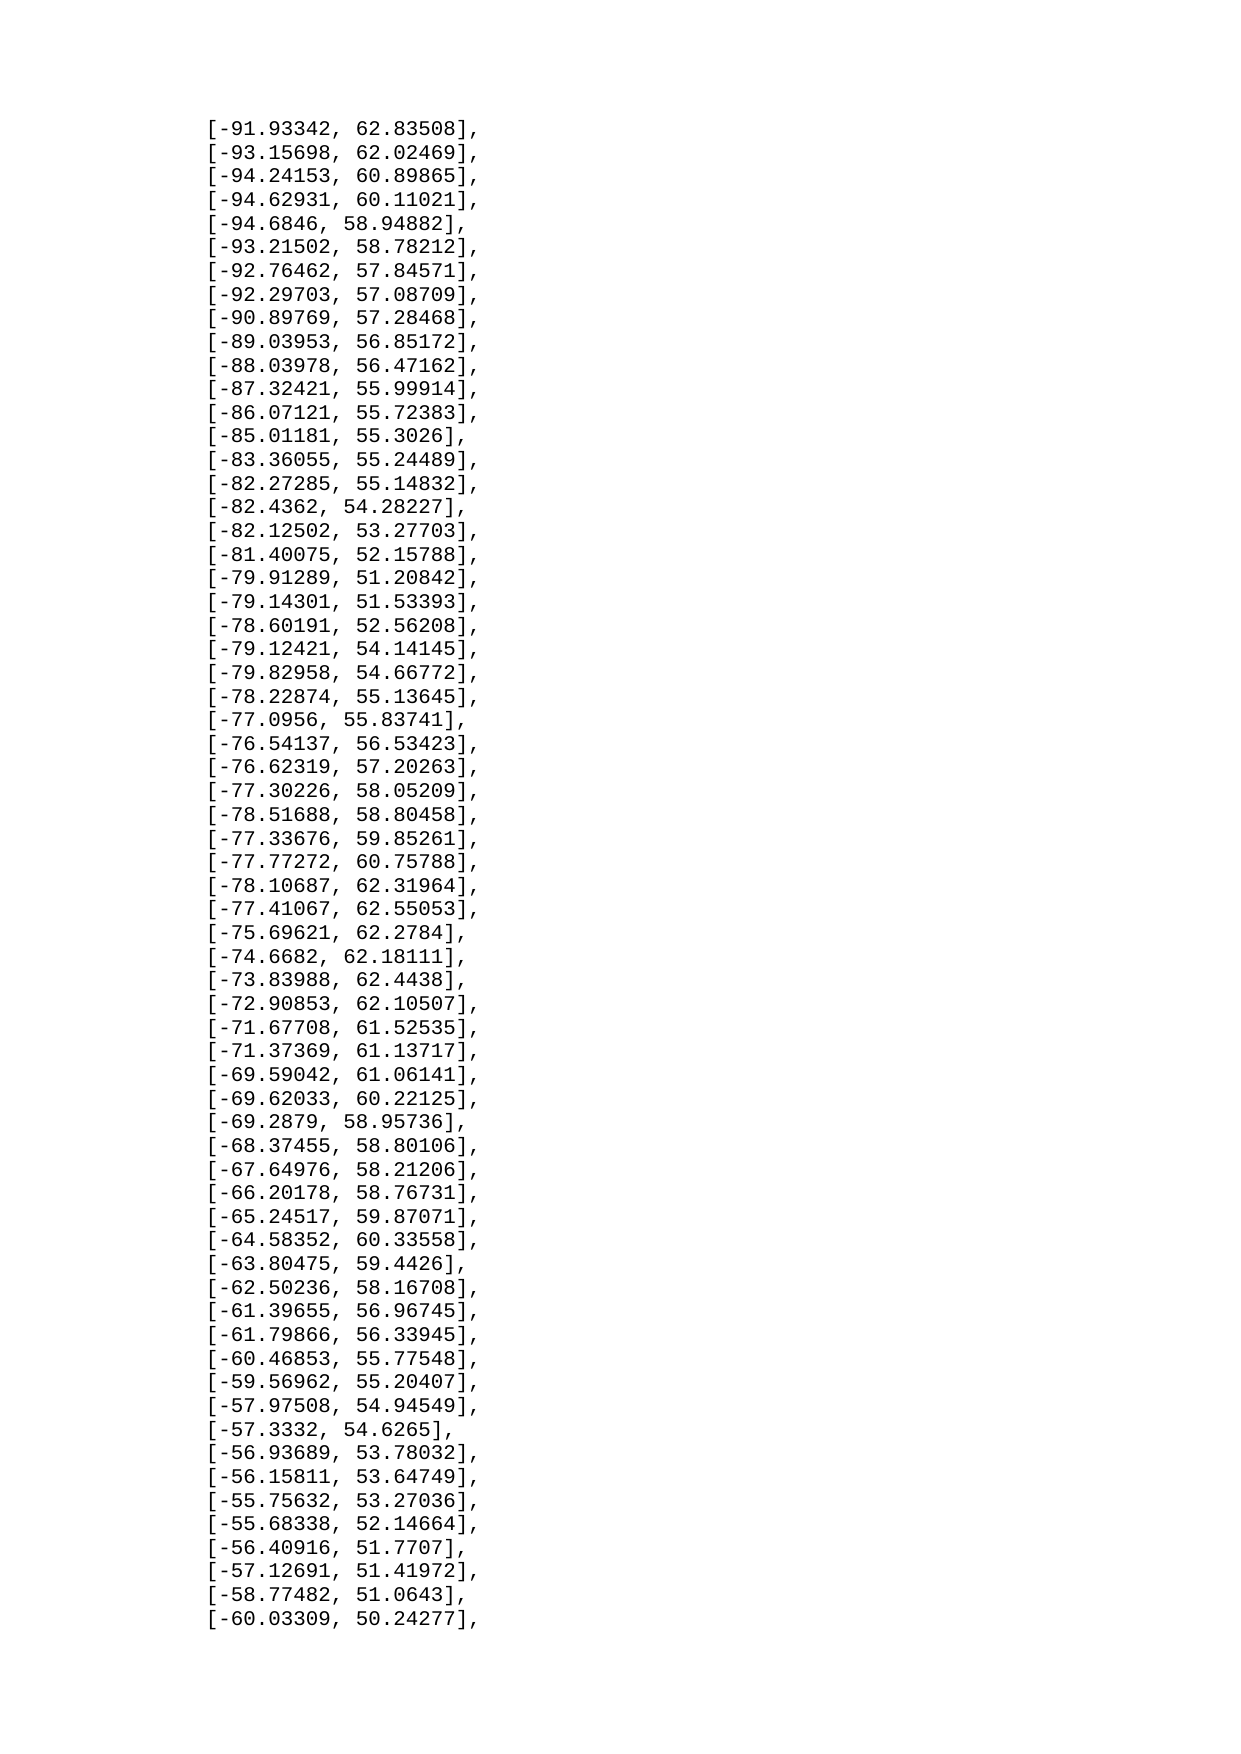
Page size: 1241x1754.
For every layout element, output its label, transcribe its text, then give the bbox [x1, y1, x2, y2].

text [-68.37455, 58.80106], [118, 1135, 1122, 1158]
text [-71.67708, 61.52535], [118, 1017, 1122, 1040]
text [-56.15811, 53.64749], [118, 1466, 1122, 1489]
text [-79.82958, 54.66772], [118, 662, 1122, 686]
text [-78.51688, 58.80458], [118, 804, 1122, 827]
text [-89.03953, 56.85172], [118, 331, 1122, 354]
text [-82.4362, 54.28227], [118, 496, 1122, 520]
text [-93.15698, 62.02469], [118, 142, 1122, 165]
text [-92.76462, 57.84571], [118, 260, 1122, 284]
text [-56.93689, 53.78032], [118, 1442, 1122, 1466]
text [-55.75632, 53.27036], [118, 1489, 1122, 1513]
text [-61.79866, 56.33945], [118, 1324, 1122, 1348]
text [-73.83988, 62.4438], [118, 969, 1122, 993]
text [-69.2879, 58.95736], [118, 1111, 1122, 1135]
text [-69.59042, 61.06141], [118, 1064, 1122, 1088]
text [-57.3332, 54.6265], [118, 1419, 1122, 1442]
text [-79.14301, 51.53393], [118, 591, 1122, 615]
text [-61.39655, 56.96745], [118, 1300, 1122, 1324]
text [-76.54137, 56.53423], [118, 733, 1122, 757]
text [-76.62319, 57.20263], [118, 757, 1122, 780]
text [-64.58352, 60.33558], [118, 1229, 1122, 1253]
text [-55.68338, 52.14664], [118, 1513, 1122, 1537]
text [-77.30226, 58.05209], [118, 780, 1122, 804]
text [-72.90853, 62.10507], [118, 993, 1122, 1017]
text [-57.12691, 51.41972], [118, 1561, 1122, 1584]
text [-94.6846, 58.94882], [118, 213, 1122, 236]
text [-67.64976, 58.21206], [118, 1158, 1122, 1182]
text [-79.91289, 51.20842], [118, 567, 1122, 591]
text [-57.97508, 54.94549], [118, 1395, 1122, 1419]
text [-79.12421, 54.14145], [118, 638, 1122, 662]
text [-81.40075, 52.15788], [118, 544, 1122, 567]
text [-86.07121, 55.72383], [118, 402, 1122, 426]
text [-78.22874, 55.13645], [118, 686, 1122, 709]
text [-94.24153, 60.89865], [118, 165, 1122, 189]
text [-77.77272, 60.75788], [118, 851, 1122, 875]
text [-93.21502, 58.78212], [118, 236, 1122, 260]
text [-77.0956, 55.83741], [118, 709, 1122, 733]
text [-63.80475, 59.4426], [118, 1253, 1122, 1277]
text [-82.12502, 53.27703], [118, 520, 1122, 544]
text [-66.20178, 58.76731], [118, 1182, 1122, 1206]
text [-85.01181, 55.3026], [118, 426, 1122, 449]
text [-60.03309, 50.24277], [118, 1608, 1122, 1631]
text [-59.56962, 55.20407], [118, 1371, 1122, 1395]
text [-58.77482, 51.0643], [118, 1584, 1122, 1608]
text [-90.89769, 57.28468], [118, 307, 1122, 331]
text [-62.50236, 58.16708], [118, 1277, 1122, 1300]
text [-77.41067, 62.55053], [118, 898, 1122, 922]
text [-77.33676, 59.85261], [118, 827, 1122, 851]
text [-69.62033, 60.22125], [118, 1088, 1122, 1111]
text [-78.10687, 62.31964], [118, 875, 1122, 898]
text [-78.60191, 52.56208], [118, 615, 1122, 638]
text [-92.29703, 57.08709], [118, 284, 1122, 307]
text [-56.40916, 51.7707], [118, 1537, 1122, 1561]
text [-94.62931, 60.11021], [118, 189, 1122, 213]
text [-71.37369, 61.13717], [118, 1040, 1122, 1064]
text [-74.6682, 62.18111], [118, 946, 1122, 969]
text [-87.32421, 55.99914], [118, 378, 1122, 402]
text [-88.03978, 56.47162], [118, 354, 1122, 378]
text [-83.36055, 55.24489], [118, 449, 1122, 473]
text [-60.46853, 55.77548], [118, 1348, 1122, 1371]
text [-82.27285, 55.14832], [118, 473, 1122, 496]
text [-75.69621, 62.2784], [118, 922, 1122, 946]
text [-65.24517, 59.87071], [118, 1206, 1122, 1229]
text [-91.93342, 62.83508], [118, 118, 1122, 142]
